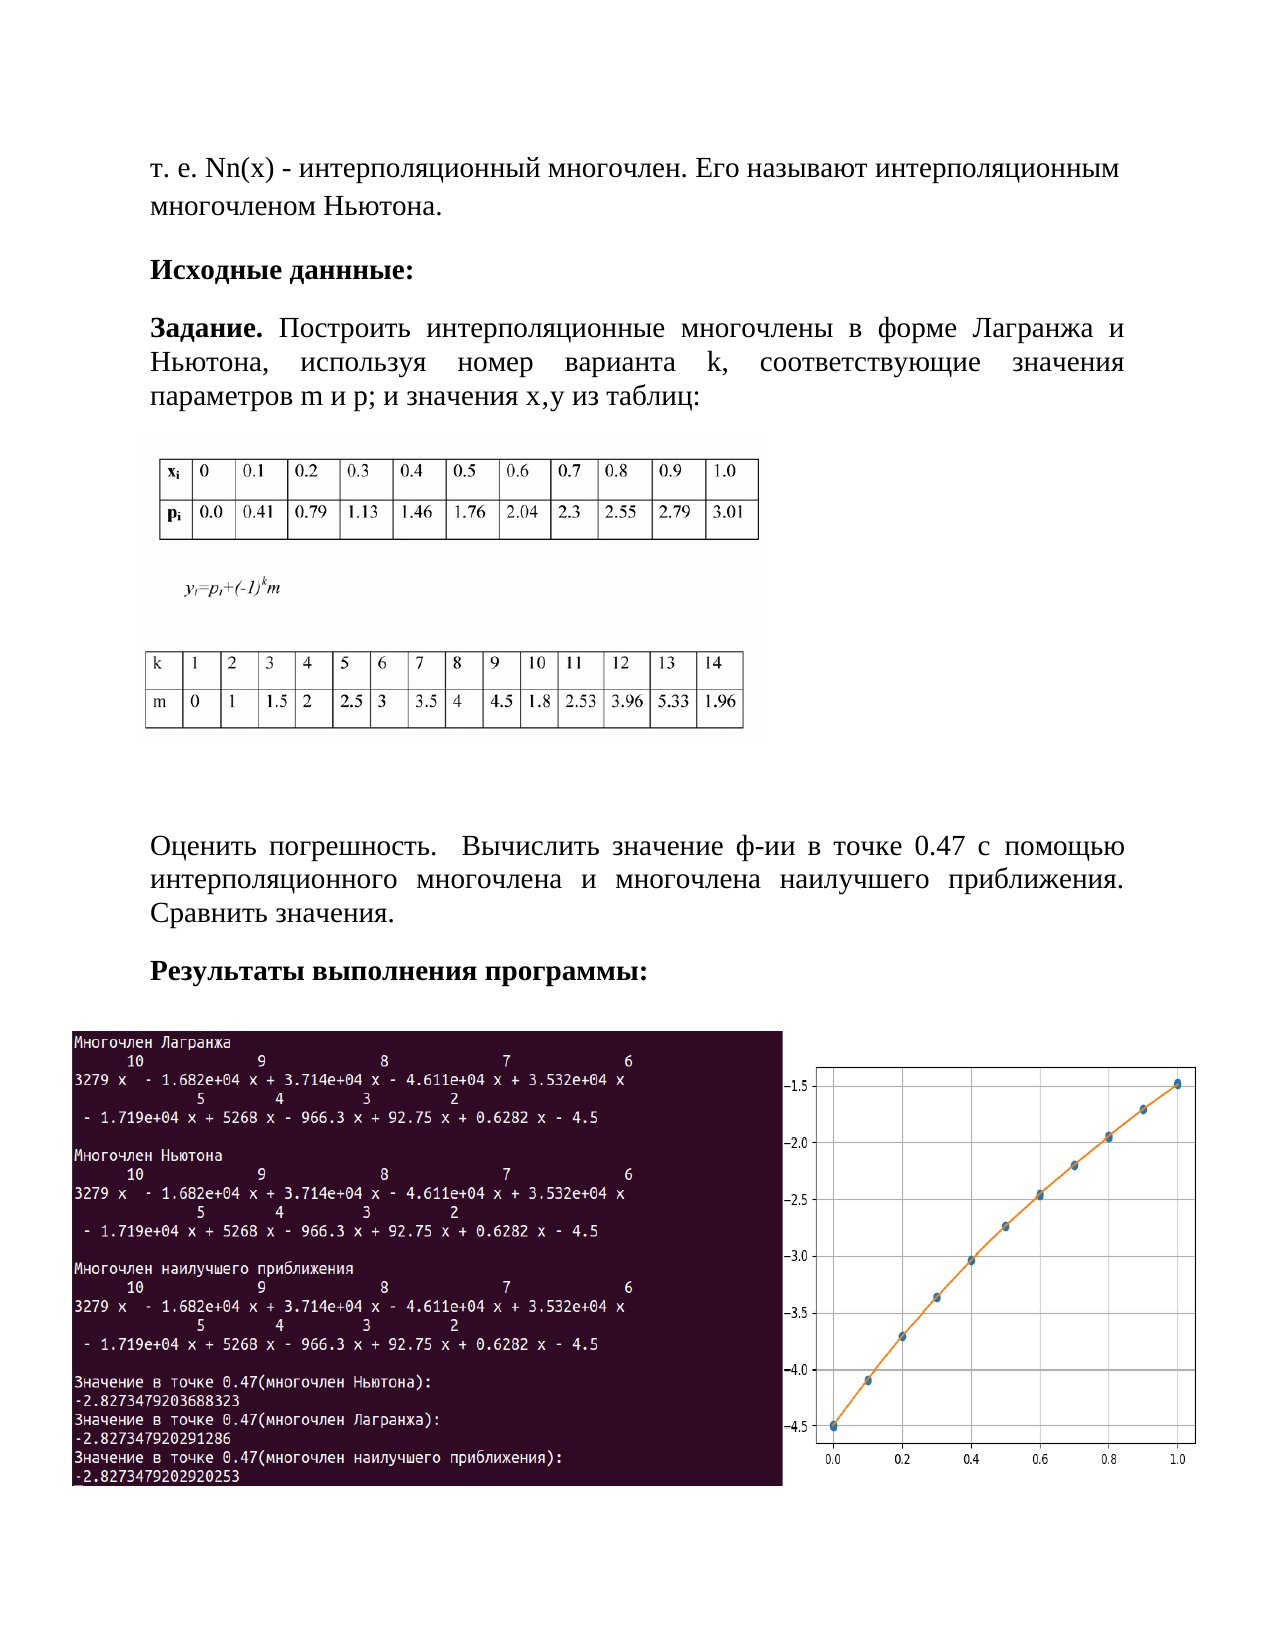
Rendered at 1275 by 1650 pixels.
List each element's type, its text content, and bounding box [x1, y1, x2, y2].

picture [136, 436, 767, 744]
text т. e. Nn(х) - интерполяционный многочлен. Его называют интерполяционным многочленом Ньютона. [150, 150, 1125, 222]
text Результаты выполнения программы: [150, 953, 1125, 987]
text Задание. Построить интерполяционные многочлены в форме Лагранжа и Ньютона, используя номер варианта k, соответствующие значения параметров m и р; и значения х‚у из таблиц: [150, 311, 1125, 411]
text Исходные даннные: [150, 252, 1125, 286]
text Оценить погрешность. Вычислить значение ф-ии в точке 0.47 с помощью интерполяционного многочлена и многочлена наилучшего приближения. Сравнить значения. [150, 828, 1125, 928]
picture [72, 1024, 1216, 1486]
